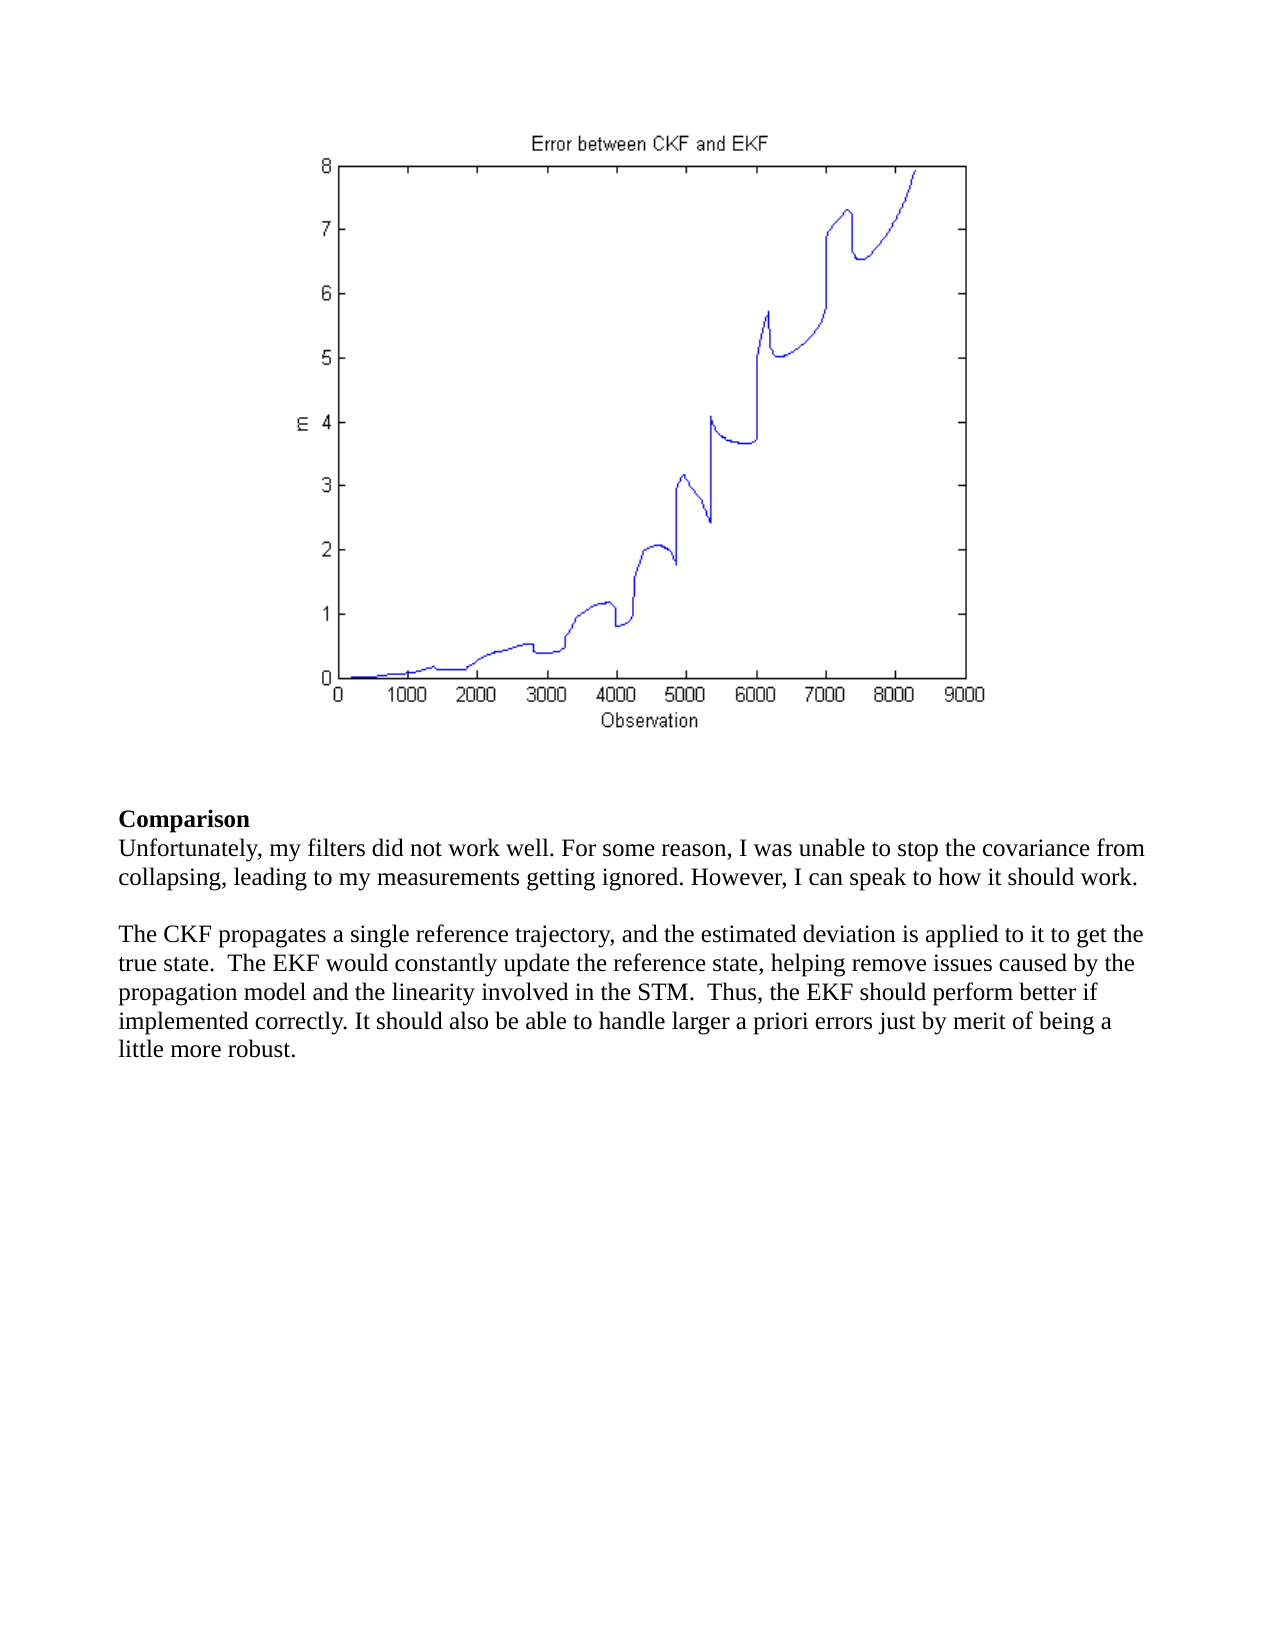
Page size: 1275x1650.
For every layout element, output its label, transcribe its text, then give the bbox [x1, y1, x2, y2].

text Comparison [118, 804, 1157, 833]
text The CKF propagates a single reference trajectory, and the estimated deviation is applied to it to get the true state. The EKF would constantly update the reference state, helping remove issues caused by the propagation model and the linearity involved in the STM. Thus, the EKF should perform better if implemented correctly. It should also be able to handle larger a priori errors just by merit of being a little more robust. [118, 919, 1157, 1063]
picture [233, 118, 1042, 747]
text Unfortunately, my filters did not work well. For some reason, I was unable to stop the covariance from collapsing, leading to my measurements getting ignored. However, I can speak to how it should work. [118, 833, 1157, 891]
